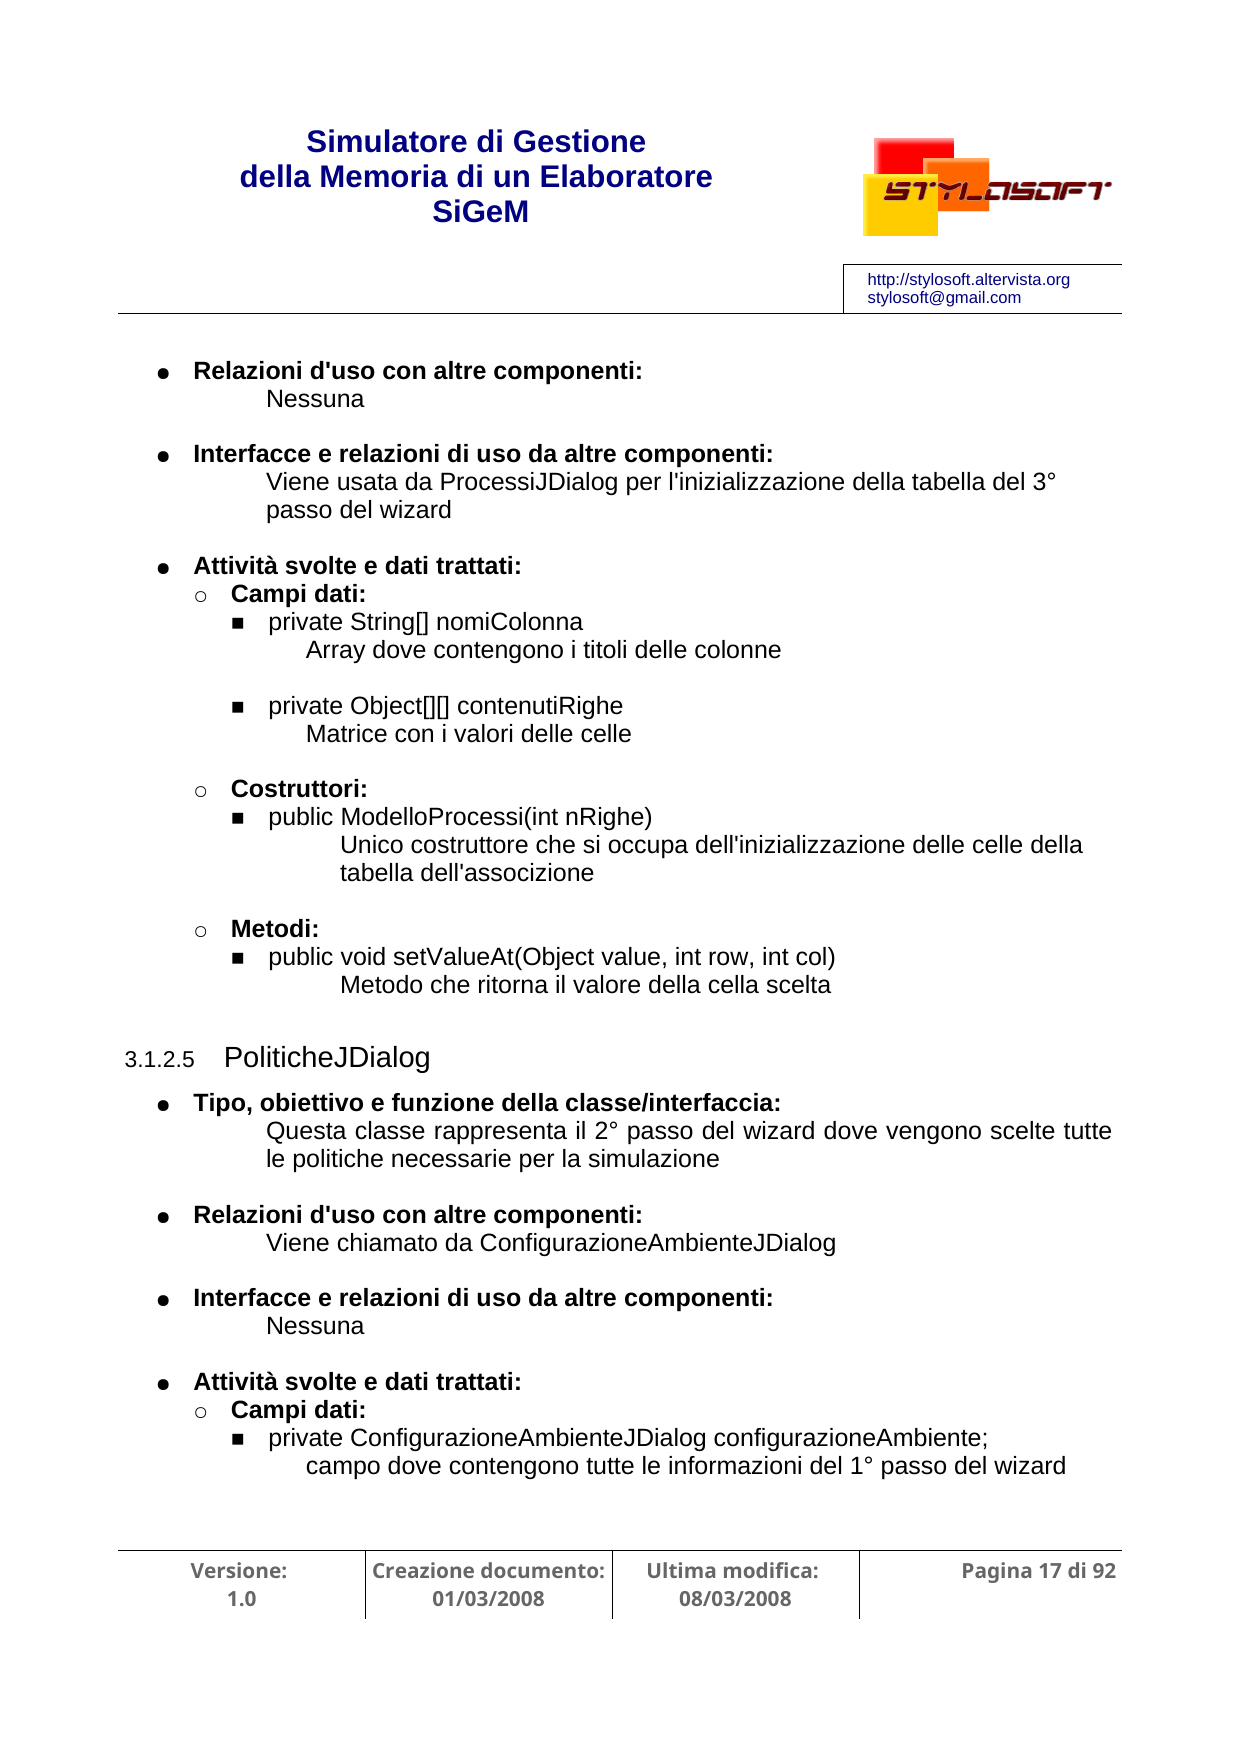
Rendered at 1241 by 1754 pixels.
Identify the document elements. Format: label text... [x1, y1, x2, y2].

list campo dove contengono tutte le informazioni del 1° passo del wizard [268, 1452, 1122, 1479]
list Nessuna [156, 384, 1122, 412]
picture [848, 123, 1117, 247]
list Interfacce e relazioni di uso da altre componenti: [156, 1284, 1122, 1312]
list public ModelloProcessi(int nRighe) [231, 803, 1122, 831]
list Attività svolte e dati trattati: [156, 552, 1122, 580]
subtitle PoliticheJDialog [118, 1041, 1122, 1074]
list Costruttori: [193, 775, 1122, 803]
list Viene chiamato da ConfigurazioneAmbienteJDialog [156, 1228, 1122, 1256]
list Interfacce e relazioni di uso da altre componenti: [156, 440, 1122, 468]
list Tipo, obiettivo e funzione della classe/interfaccia: [156, 1089, 1122, 1117]
list Questa classe rappresenta il 2° passo del wizard dove vengono scelte tutte le politiche necessarie per la simulazione [156, 1117, 1122, 1172]
list Attività svolte e dati trattati: [156, 1368, 1122, 1396]
list Array dove contengono i titoli delle colonne [268, 636, 1122, 664]
list Campi dati: [193, 1396, 1122, 1424]
list Metodi: [193, 915, 1122, 943]
list Campi dati: [193, 580, 1122, 608]
list Matrice con i valori delle celle [268, 719, 1122, 747]
list Relazioni d'uso con altre componenti: [156, 357, 1122, 384]
list private Object[][] contenutiRighe [231, 692, 1122, 719]
list Relazioni d'uso con altre componenti: [156, 1200, 1122, 1228]
list Nessuna [156, 1312, 1122, 1340]
list private ConfigurazioneAmbienteJDialog configurazioneAmbiente; [231, 1424, 1122, 1452]
text Unico costruttore che si occupa dell'inizializzazione delle celle della tabella dell'associzione [118, 831, 1122, 887]
list private String[] nomiColonna [231, 608, 1122, 636]
list public void setValueAt(Object value, int row, int col) [231, 943, 1122, 971]
list Viene usata da ProcessiJDialog per l'inizializzazione della tabella del 3° passo del wizard [156, 468, 1122, 524]
text Metodo che ritorna il valore della cella scelta [118, 971, 1122, 999]
